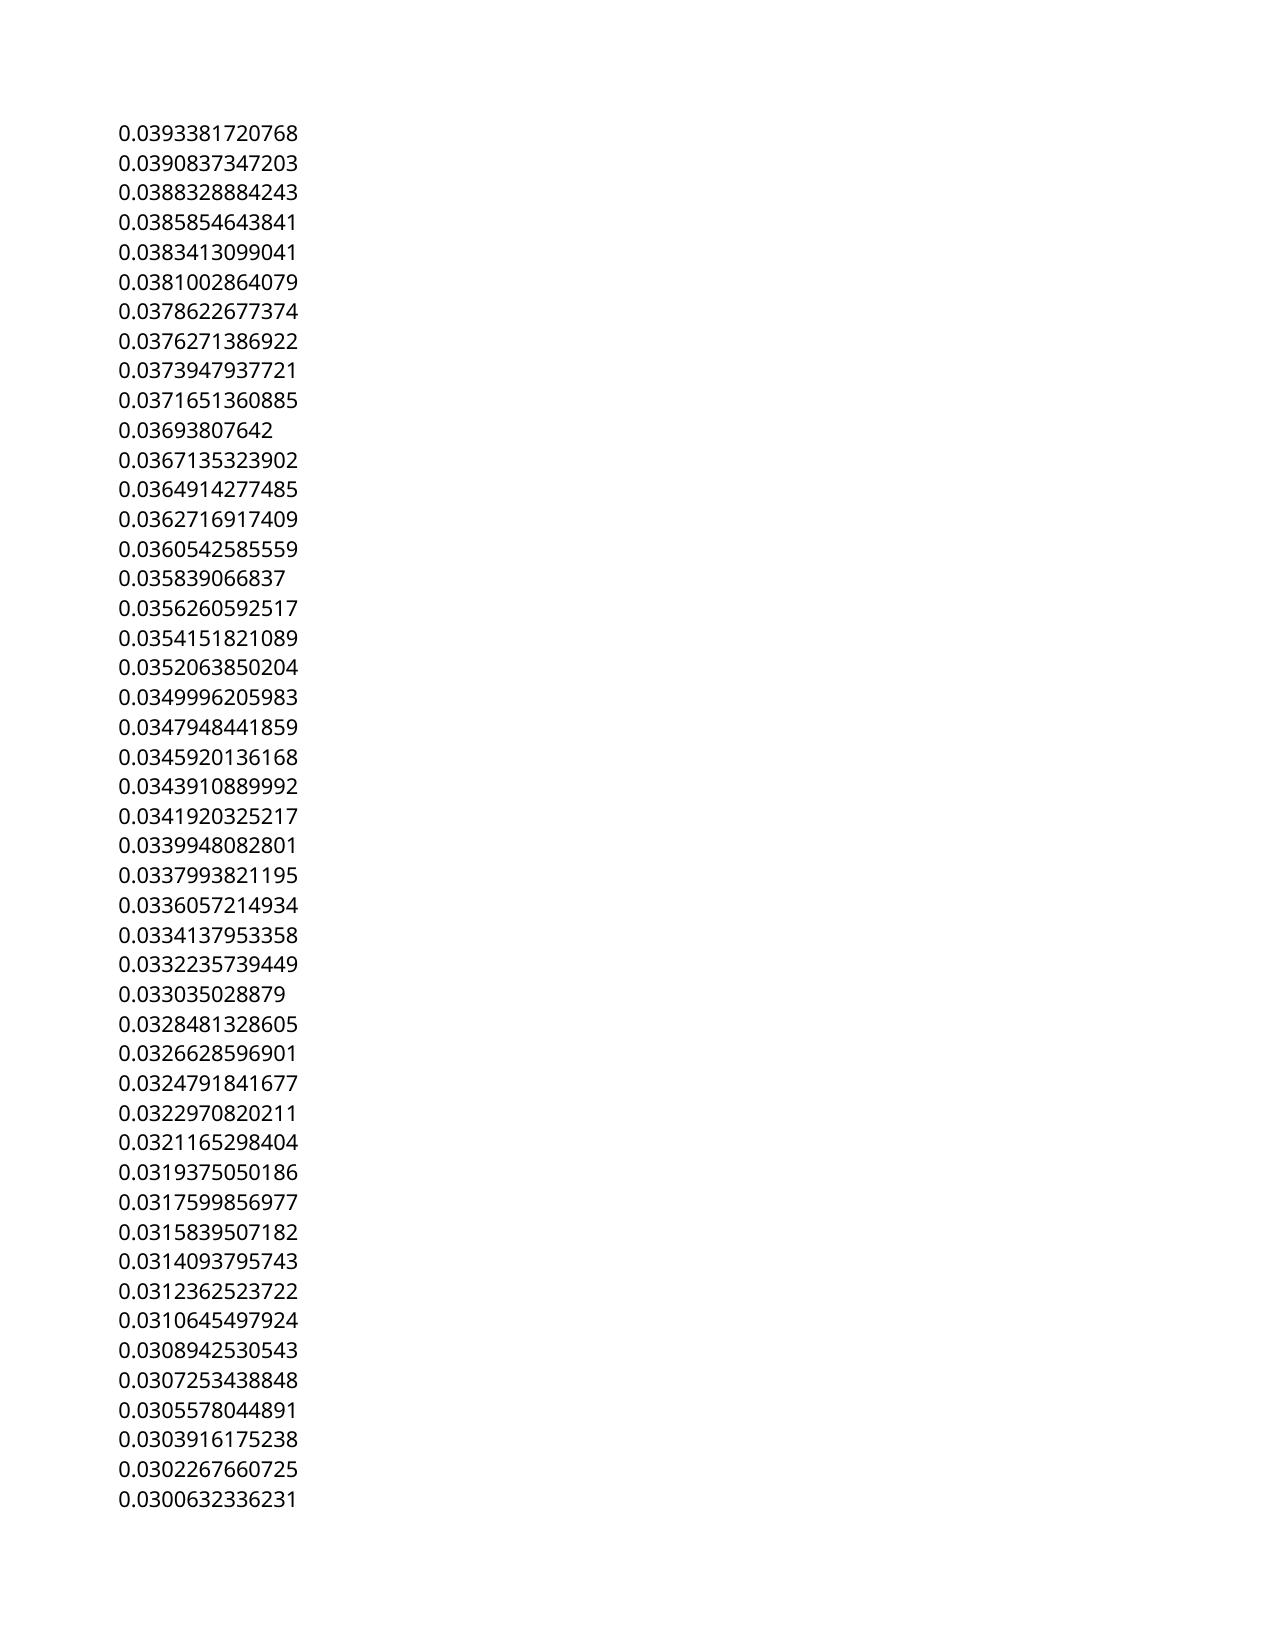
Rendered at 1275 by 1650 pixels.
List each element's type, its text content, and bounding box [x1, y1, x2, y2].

text 0.035839066837 [118, 563, 1157, 593]
text 0.0305578044891 [118, 1395, 1157, 1424]
text 0.033035028879 [118, 979, 1157, 1009]
text 0.0364914277485 [118, 474, 1157, 504]
text 0.0326628596901 [118, 1038, 1157, 1068]
text 0.0308942530543 [118, 1335, 1157, 1365]
text 0.0317599856977 [118, 1187, 1157, 1217]
text 0.0393381720768 [118, 118, 1157, 148]
text 0.0302267660725 [118, 1454, 1157, 1484]
text 0.0390837347203 [118, 148, 1157, 177]
text 0.0381002864079 [118, 267, 1157, 296]
text 0.0371651360885 [118, 385, 1157, 415]
text 0.0388328884243 [118, 177, 1157, 207]
text 0.0315839507182 [118, 1217, 1157, 1246]
text 0.0339948082801 [118, 831, 1157, 860]
text 0.0312362523722 [118, 1276, 1157, 1306]
text 0.0356260592517 [118, 593, 1157, 623]
text 0.0310645497924 [118, 1306, 1157, 1335]
text 0.0360542585559 [118, 534, 1157, 563]
text 0.0324791841677 [118, 1068, 1157, 1098]
text 0.0345920136168 [118, 742, 1157, 771]
text 0.0336057214934 [118, 890, 1157, 920]
text 0.0314093795743 [118, 1246, 1157, 1276]
text 0.0334137953358 [118, 920, 1157, 949]
text 0.0341920325217 [118, 801, 1157, 831]
text 0.0383413099041 [118, 237, 1157, 267]
text 0.0376271386922 [118, 326, 1157, 356]
text 0.0349996205983 [118, 682, 1157, 712]
text 0.0337993821195 [118, 860, 1157, 890]
text 0.03693807642 [118, 415, 1157, 445]
text 0.0347948441859 [118, 712, 1157, 742]
text 0.0373947937721 [118, 356, 1157, 385]
text 0.0322970820211 [118, 1098, 1157, 1127]
text 0.0307253438848 [118, 1365, 1157, 1395]
text 0.0354151821089 [118, 623, 1157, 652]
text 0.0378622677374 [118, 296, 1157, 326]
text 0.0362716917409 [118, 504, 1157, 534]
text 0.0321165298404 [118, 1127, 1157, 1157]
text 0.0319375050186 [118, 1157, 1157, 1187]
text 0.0352063850204 [118, 652, 1157, 682]
text 0.0332235739449 [118, 949, 1157, 979]
text 0.0328481328605 [118, 1009, 1157, 1038]
text 0.0367135323902 [118, 445, 1157, 474]
text 0.0303916175238 [118, 1424, 1157, 1454]
text 0.0385854643841 [118, 207, 1157, 237]
text 0.0300632336231 [118, 1484, 1157, 1513]
text 0.0343910889992 [118, 771, 1157, 801]
